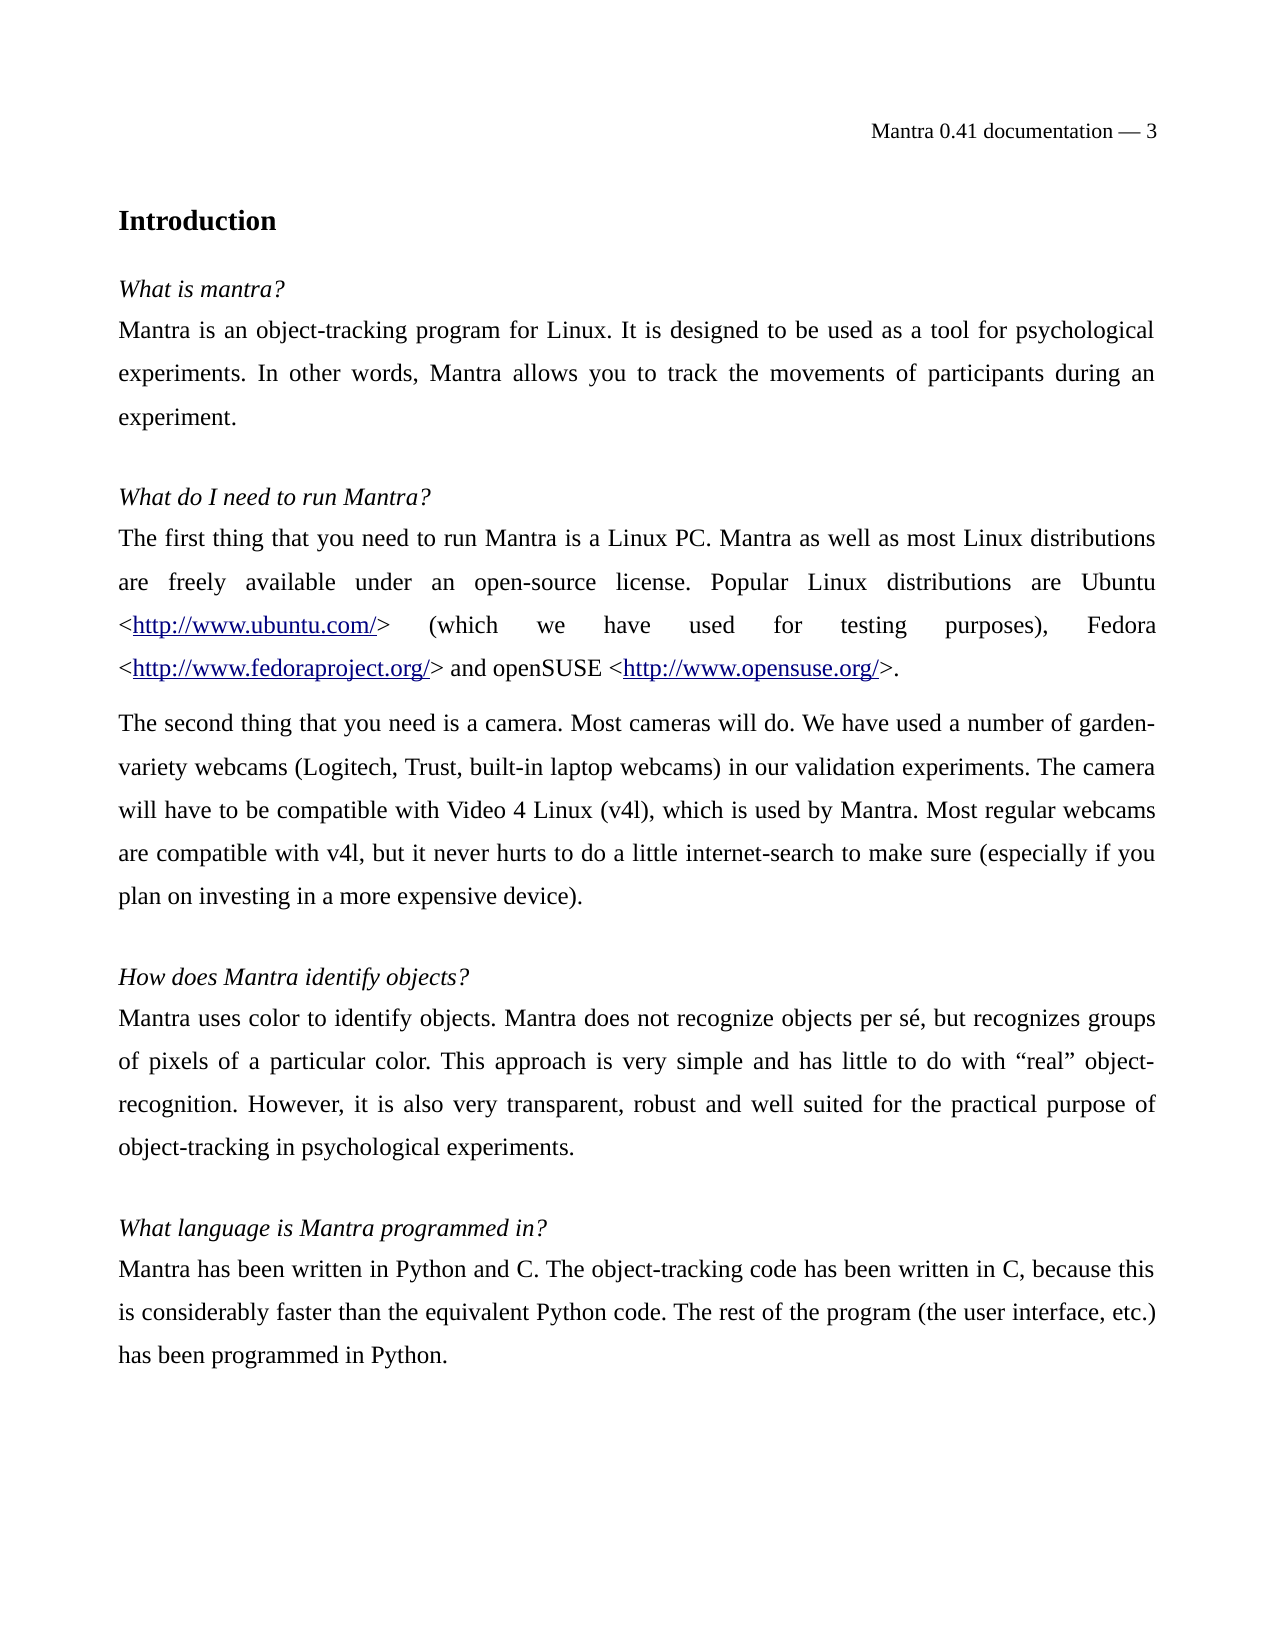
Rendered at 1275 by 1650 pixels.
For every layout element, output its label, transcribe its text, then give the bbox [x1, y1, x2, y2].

subtitle What language is Mantra programmed in? [118, 1213, 1157, 1242]
text Mantra has been written in Python and C. The object-tracking code has been written in C, because this is considerably faster than the equivalent Python code. The rest of the program (the user interface, etc.) has been programmed in Python. [118, 1254, 1157, 1369]
subtitle What do I need to run Mantra? [118, 482, 1157, 511]
text The second thing that you need is a camera. Most cameras will do. We have used a number of garden-variety webcams (Logitech, Trust, built-in laptop webcams) in our validation experiments. The camera will have to be compatible with Video 4 Linux (v4l), which is used by Mantra. Most regular webcams are compatible with v4l, but it never hurts to do a little internet-search to make sure (especially if you plan on investing in a more expensive device). [118, 708, 1157, 910]
subtitle What is mantra? [118, 274, 1157, 303]
text Mantra is an object-tracking program for Linux. It is designed to be used as a tool for psychological experiments. In other words, Mantra allows you to track the movements of participants during an experiment. [118, 315, 1157, 430]
subtitle How does Mantra identify objects? [118, 962, 1157, 990]
text The first thing that you need to run Mantra is a Linux PC. Mantra as well as most Linux distributions are freely available under an open-source license. Popular Linux distributions are Ubuntu <http://www.ubuntu.com/> (which we have used for testing purposes), Fedora <http://www.fedoraproject.org/> and openSUSE <http://www.opensuse.org/>. [118, 523, 1157, 682]
text Mantra uses color to identify objects. Mantra does not recognize objects per sé, but recognizes groups of pixels of a particular color. This approach is very simple and has little to do with “real” object-recognition. However, it is also very transparent, robust and well suited for the practical purpose of object-tracking in psychological experiments. [118, 1003, 1157, 1161]
subtitle Introduction [118, 203, 1157, 237]
